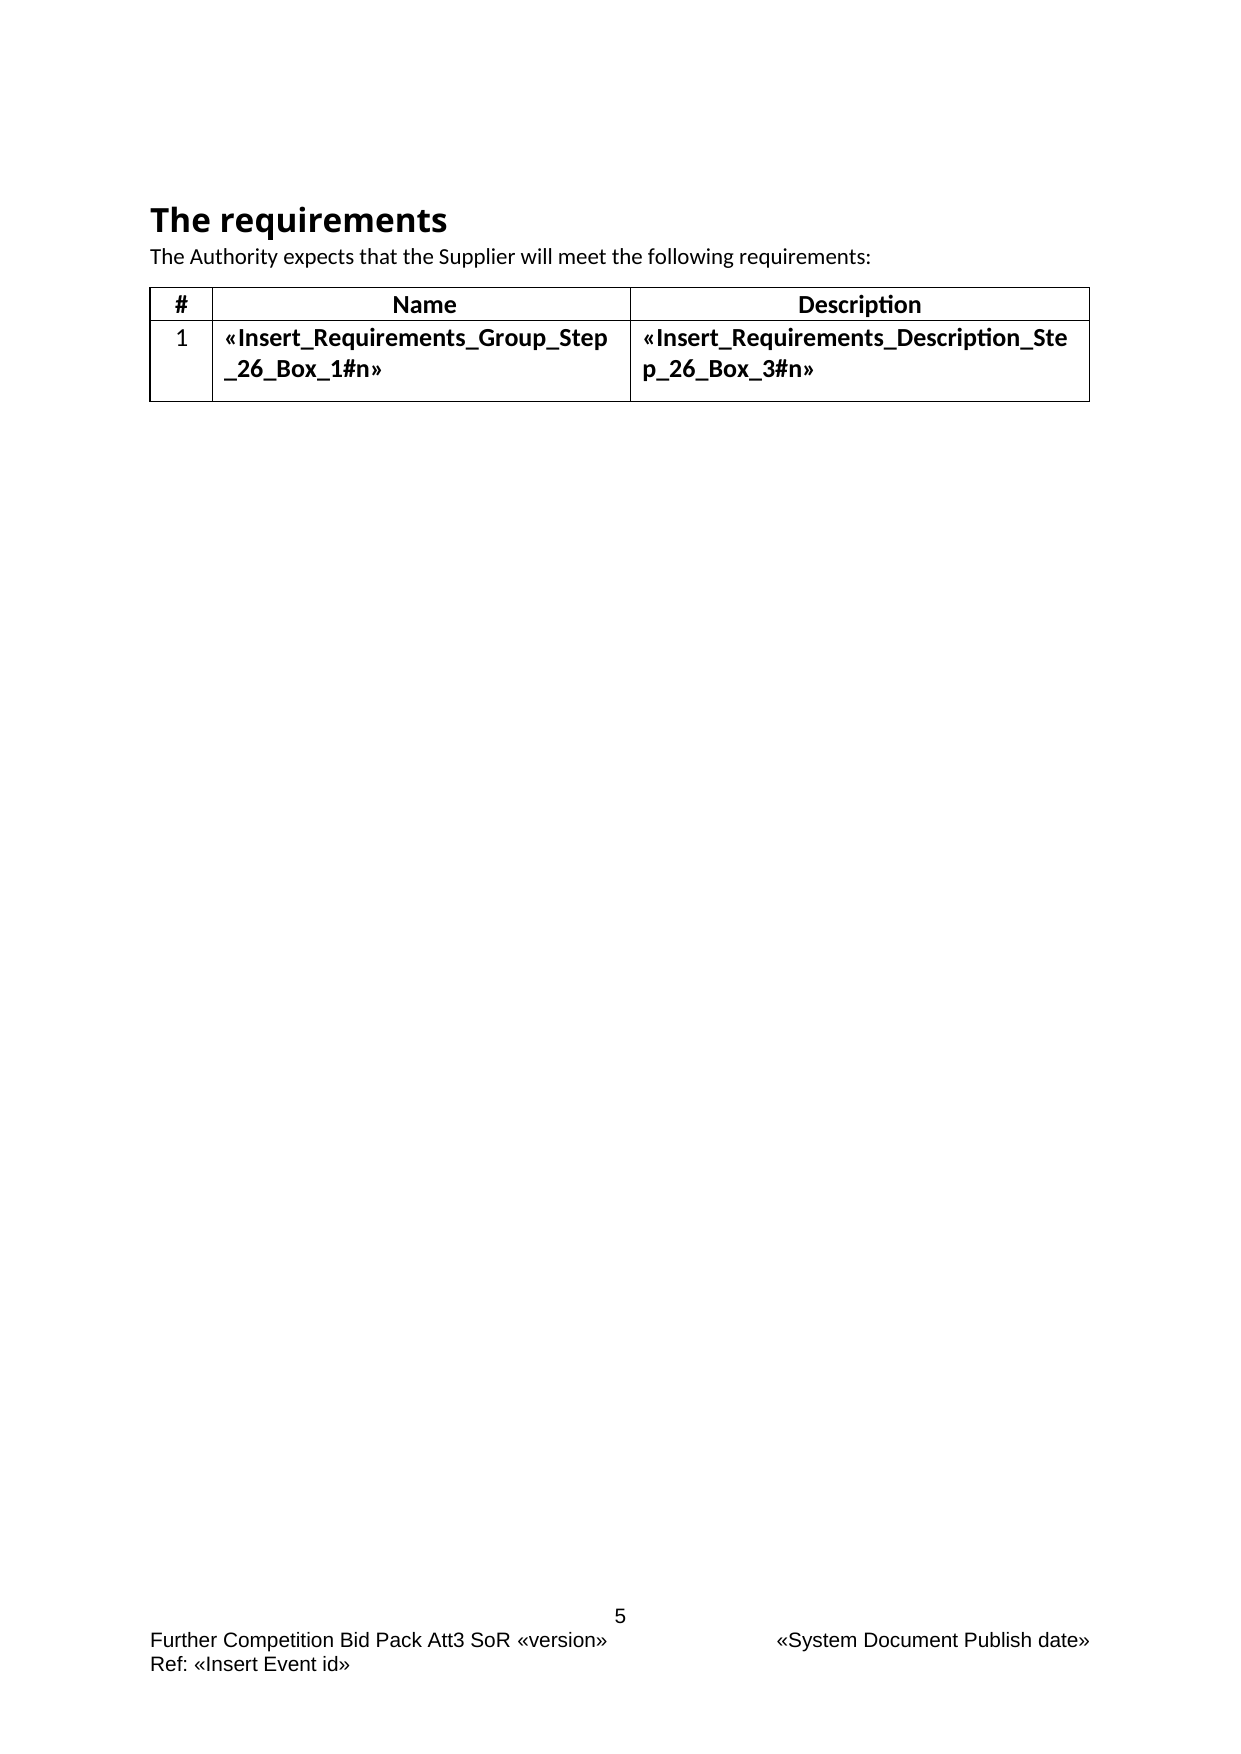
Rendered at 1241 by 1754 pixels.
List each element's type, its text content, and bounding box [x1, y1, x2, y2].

table_header # [151, 288, 212, 320]
subtitle The requirements [150, 197, 1090, 242]
text The Authority expects that the Supplier will meet the following requirements: [150, 242, 1090, 270]
table_cell «Insert_Requirements_Group_Step_26_Box_1#n» [213, 321, 630, 401]
table_header Description [631, 288, 1089, 320]
table_header Name [213, 288, 630, 320]
table_cell 1 [151, 321, 212, 401]
table_cell «Insert_Requirements_Description_Step_26_Box_3#n» [631, 321, 1089, 401]
